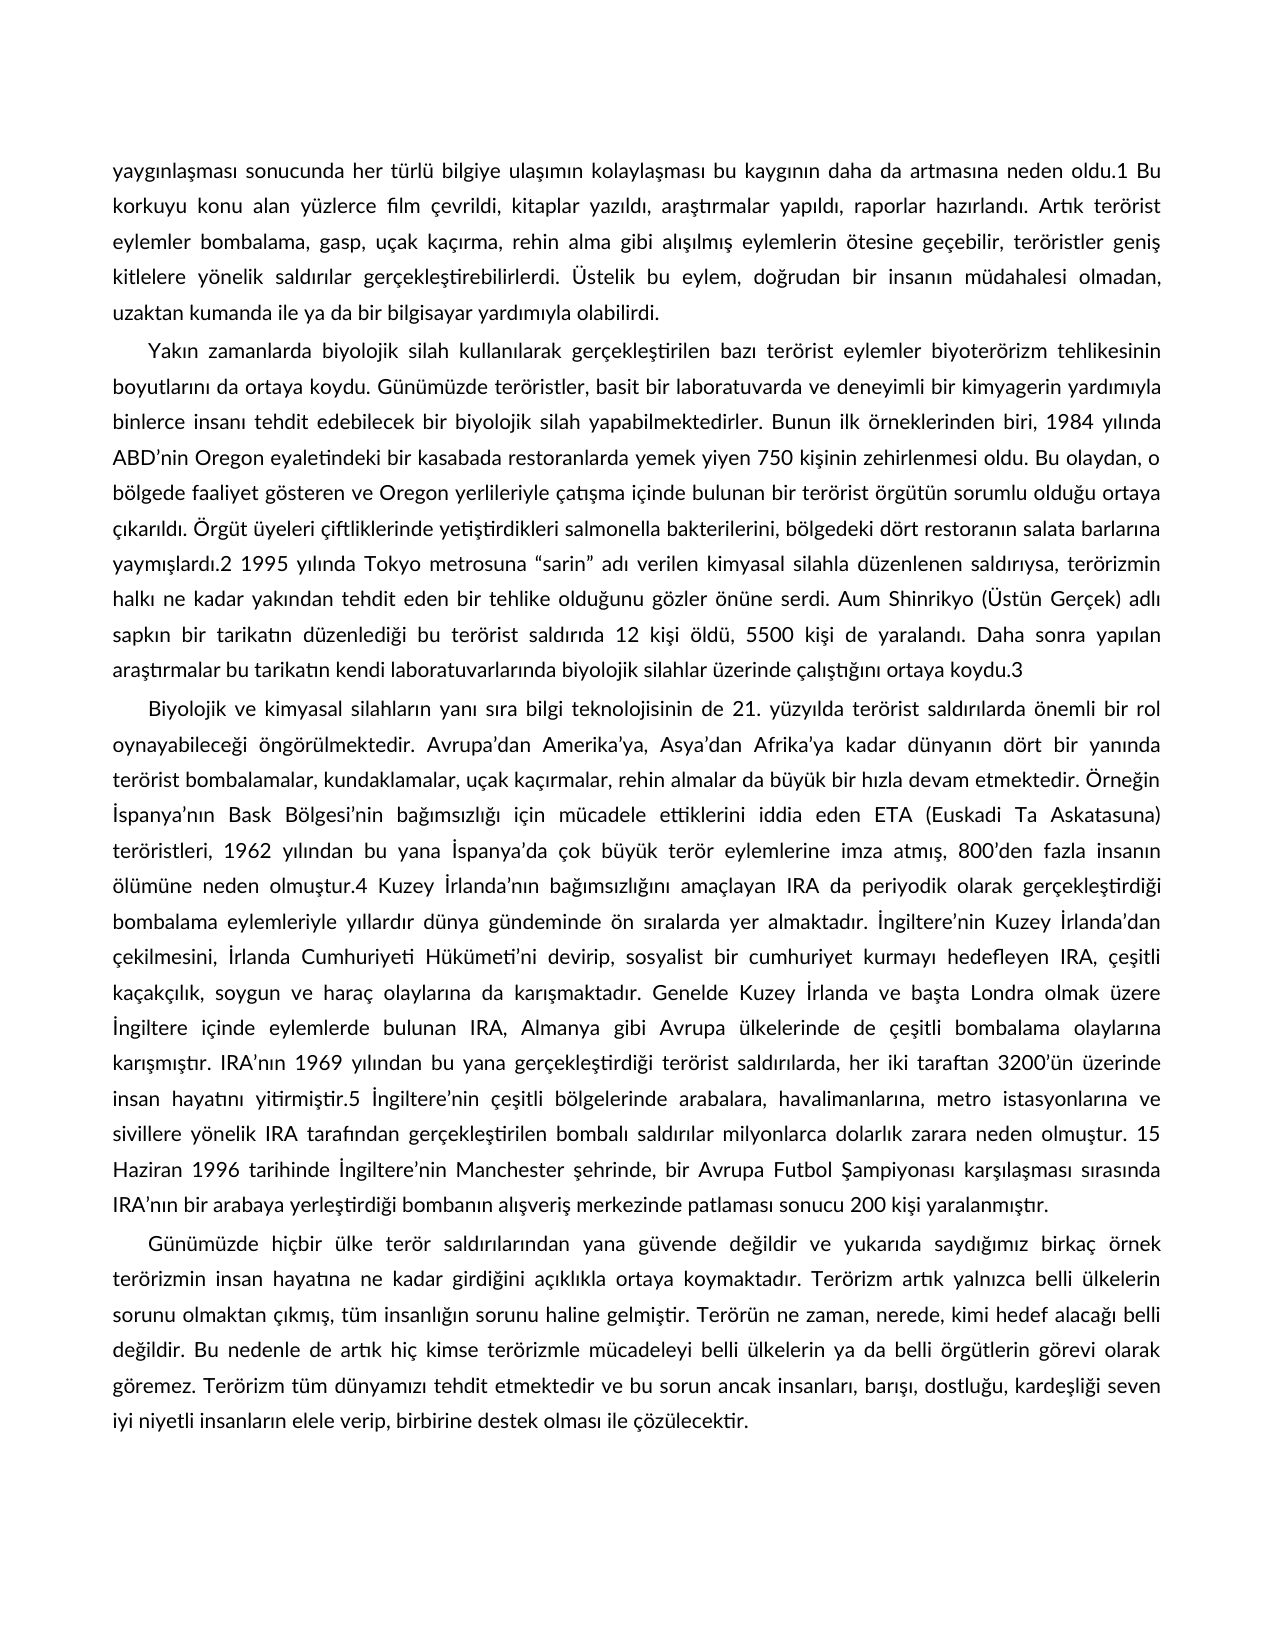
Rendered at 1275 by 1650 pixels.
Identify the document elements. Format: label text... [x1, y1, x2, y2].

text Biyolojik ve kimyasal silahların yanı sıra bilgi teknolojisinin de 21. yüzyılda terörist saldırılarda önemli bir rol oynayabileceği öngörülmektedir. Avrupa’dan Amerika’ya, Asya’dan Afrika’ya kadar dünyanın dört bir yanında terörist bombalamalar, kundaklamalar, uçak kaçırmalar, rehin almalar da büyük bir hızla devam etmektedir. Örneğin İspanya’nın Bask Bölgesi’nin bağımsızlığı için mücadele ettiklerini iddia eden ETA (Euskadi Ta Askatasuna) teröristleri, 1962 yılından bu yana İspanya’da çok büyük terör eylemlerine imza atmış, 800’den fazla insanın ölümüne neden olmuştur.4 Kuzey İrlanda’nın bağımsızlığını amaçlayan IRA da periyodik olarak gerçekleştirdiği bombalama eylemleriyle yıllardır dünya gündeminde ön sıralarda yer almaktadır. İngiltere’nin Kuzey İrlanda’dan çekilmesini, İrlanda Cumhuriyeti Hükümeti’ni devirip, sosyalist bir cumhuriyet kurmayı hedefleyen IRA, çeşitli kaçakçılık, soygun ve haraç olaylarına da karışmaktadır. Genelde Kuzey İrlanda ve başta Londra olmak üzere İngiltere içinde eylemlerde bulunan IRA, Almanya gibi Avrupa ülkelerinde de çeşitli bombalama olaylarına karışmıştır. IRA’nın 1969 yılından bu yana gerçekleştirdiği terörist saldırılarda, her iki taraftan 3200’ün üzerinde insan hayatını yitirmiştir.5 İngiltere’nin çeşitli bölgelerinde arabalara, havalimanlarına, metro istasyonlarına ve sivillere yönelik IRA tarafından gerçekleştirilen bombalı saldırılar milyonlarca dolarlık zarara neden olmuştur. 15 Haziran 1996 tarihinde İngiltere’nin Manchester şehrinde, bir Avrupa Futbol Şampiyonası karşılaşması sırasında IRA’nın bir arabaya yerleştirdiği bombanın alışveriş merkezinde patlaması sonucu 200 kişi yaralanmıştır. [112, 688, 1162, 1219]
text yaygınlaşması sonucunda her türlü bilgiye ulaşımın kolaylaşması bu kaygının daha da artmasına neden oldu.1 Bu korkuyu konu alan yüzlerce film çevrildi, kitaplar yazıldı, araştırmalar yapıldı, raporlar hazırlandı. Artık terörist eylemler bombalama, gasp, uçak kaçırma, rehin alma gibi alışılmış eylemlerin ötesine geçebilir, teröristler geniş kitlelere yönelik saldırılar gerçekleştirebilirlerdi. Üstelik bu eylem, doğrudan bir insanın müdahalesi olmadan, uzaktan kumanda ile ya da bir bilgisayar yardımıyla olabilirdi. [112, 150, 1162, 327]
text Yakın zamanlarda biyolojik silah kullanılarak gerçekleştirilen bazı terörist eylemler biyoterörizm tehlikesinin boyutlarını da ortaya koydu. Günümüzde teröristler, basit bir laboratuvarda ve deneyimli bir kimyagerin yardımıyla binlerce insanı tehdit edebilecek bir biyolojik silah yapabilmektedirler. Bunun ilk örneklerinden biri, 1984 yılında ABD’nin Oregon eyaletindeki bir kasabada restoranlarda yemek yiyen 750 kişinin zehirlenmesi oldu. Bu olaydan, o bölgede faaliyet gösteren ve Oregon yerlileriyle çatışma içinde bulunan bir terörist örgütün sorumlu olduğu ortaya çıkarıldı. Örgüt üyeleri çiftliklerinde yetiştirdikleri salmonella bakterilerini, bölgedeki dört restoranın salata barlarına yaymışlardı.2 1995 yılında Tokyo metrosuna “sarin” adı verilen kimyasal silahla düzenlenen saldırıysa, terörizmin halkı ne kadar yakından tehdit eden bir tehlike olduğunu gözler önüne serdi. Aum Shinrikyo (Üstün Gerçek) adlı sapkın bir tarikatın düzenlediği bu terörist saldırıda 12 kişi öldü, 5500 kişi de yaralandı. Daha sonra yapılan araştırmalar bu tarikatın kendi laboratuvarlarında biyolojik silahlar üzerinde çalıştığını ortaya koydu.3 [112, 331, 1162, 685]
text Günümüzde hiçbir ülke terör saldırılarından yana güvende değildir ve yukarıda saydığımız birkaç örnek terörizmin insan hayatına ne kadar girdiğini açıklıkla ortaya koymaktadır. Terörizm artık yalnızca belli ülkelerin sorunu olmaktan çıkmış, tüm insanlığın sorunu haline gelmiştir. Terörün ne zaman, nerede, kimi hedef alacağı belli değildir. Bu nedenle de artık hiç kimse terörizmle mücadeleyi belli ülkelerin ya da belli örgütlerin görevi olarak göremez. Terörizm tüm dünyamızı tehdit etmektedir ve bu sorun ancak insanları, barışı, dostluğu, kardeşliği seven iyi niyetli insanların elele verip, birbirine destek olması ile çözülecektir. [112, 1223, 1162, 1436]
